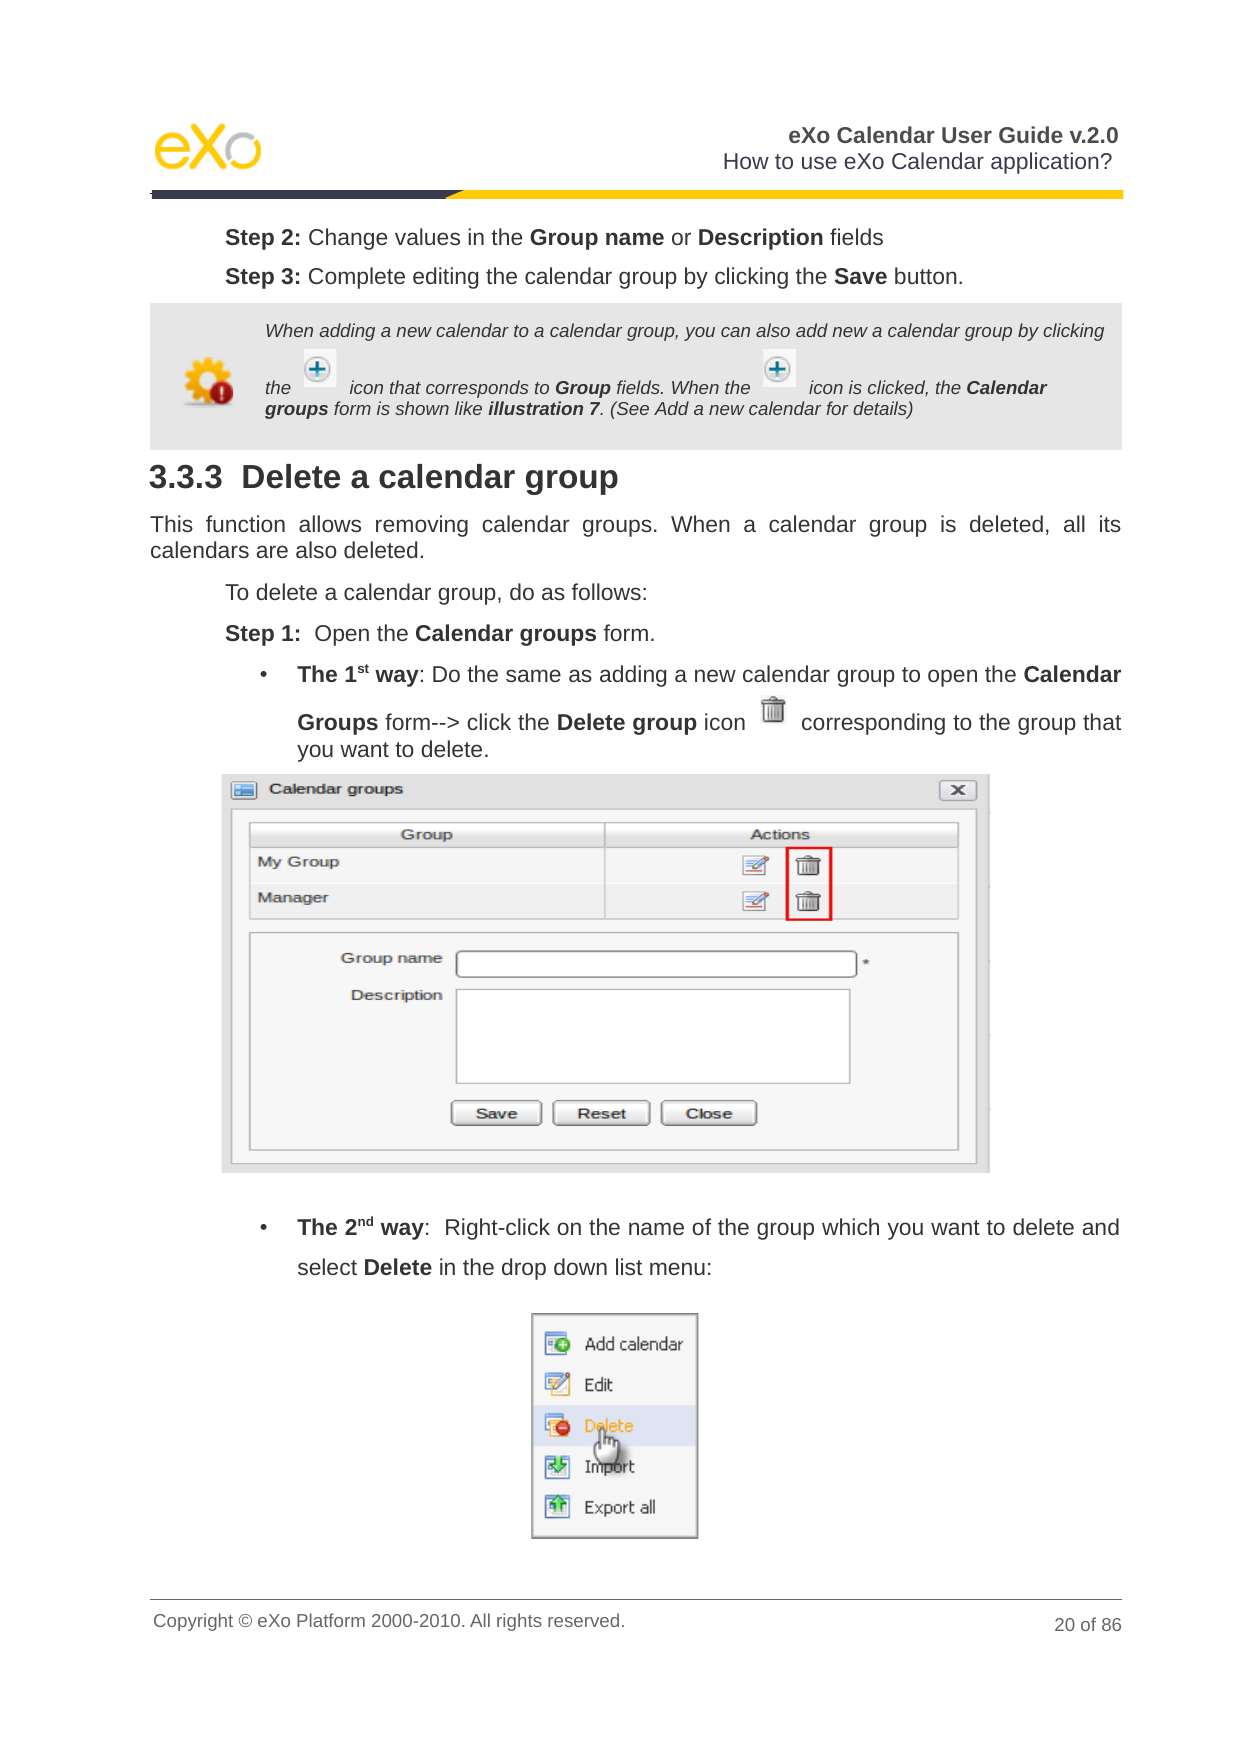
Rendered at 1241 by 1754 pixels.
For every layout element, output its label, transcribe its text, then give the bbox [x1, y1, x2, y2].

list Step 2: Change values in the Group name or Description fields [187, 223, 1122, 250]
text This function allows removing calendar groups. When a calendar group is deleted, all its calendars are also deleted. [150, 511, 1122, 564]
list Step 3: Complete editing the calendar group by clicking the Save button. [187, 263, 1122, 289]
subtitle Delete a calendar group [148, 457, 1122, 496]
picture [763, 349, 797, 387]
picture [531, 1313, 699, 1539]
picture [151, 190, 1124, 199]
picture [303, 349, 337, 387]
list The 1st way: Do the same as adding a new calendar group to open the Calendar Groups form--> click the Delete group icon corresponding to the group that you want to delete. [259, 661, 1122, 762]
list To delete a calendar group, do as follows: [187, 579, 1122, 605]
table_header When adding a new calendar to a calendar group, you can also add new a calendar group by clicking the icon that corresponds to Group fields. When the icon is clicked, the Calendar groups form is shown like illustration 7. (See Add a new calendar for details) [259, 303, 1122, 450]
picture [221, 774, 991, 1173]
picture [155, 123, 262, 170]
list The 2nd way: Right-click on the name of the group which you want to delete and select Delete in the drop down list menu: [259, 1214, 1122, 1280]
table_header [150, 303, 259, 450]
picture [760, 695, 787, 724]
picture [183, 357, 234, 408]
list Step 1: Open the Calendar groups form. [187, 620, 1122, 646]
